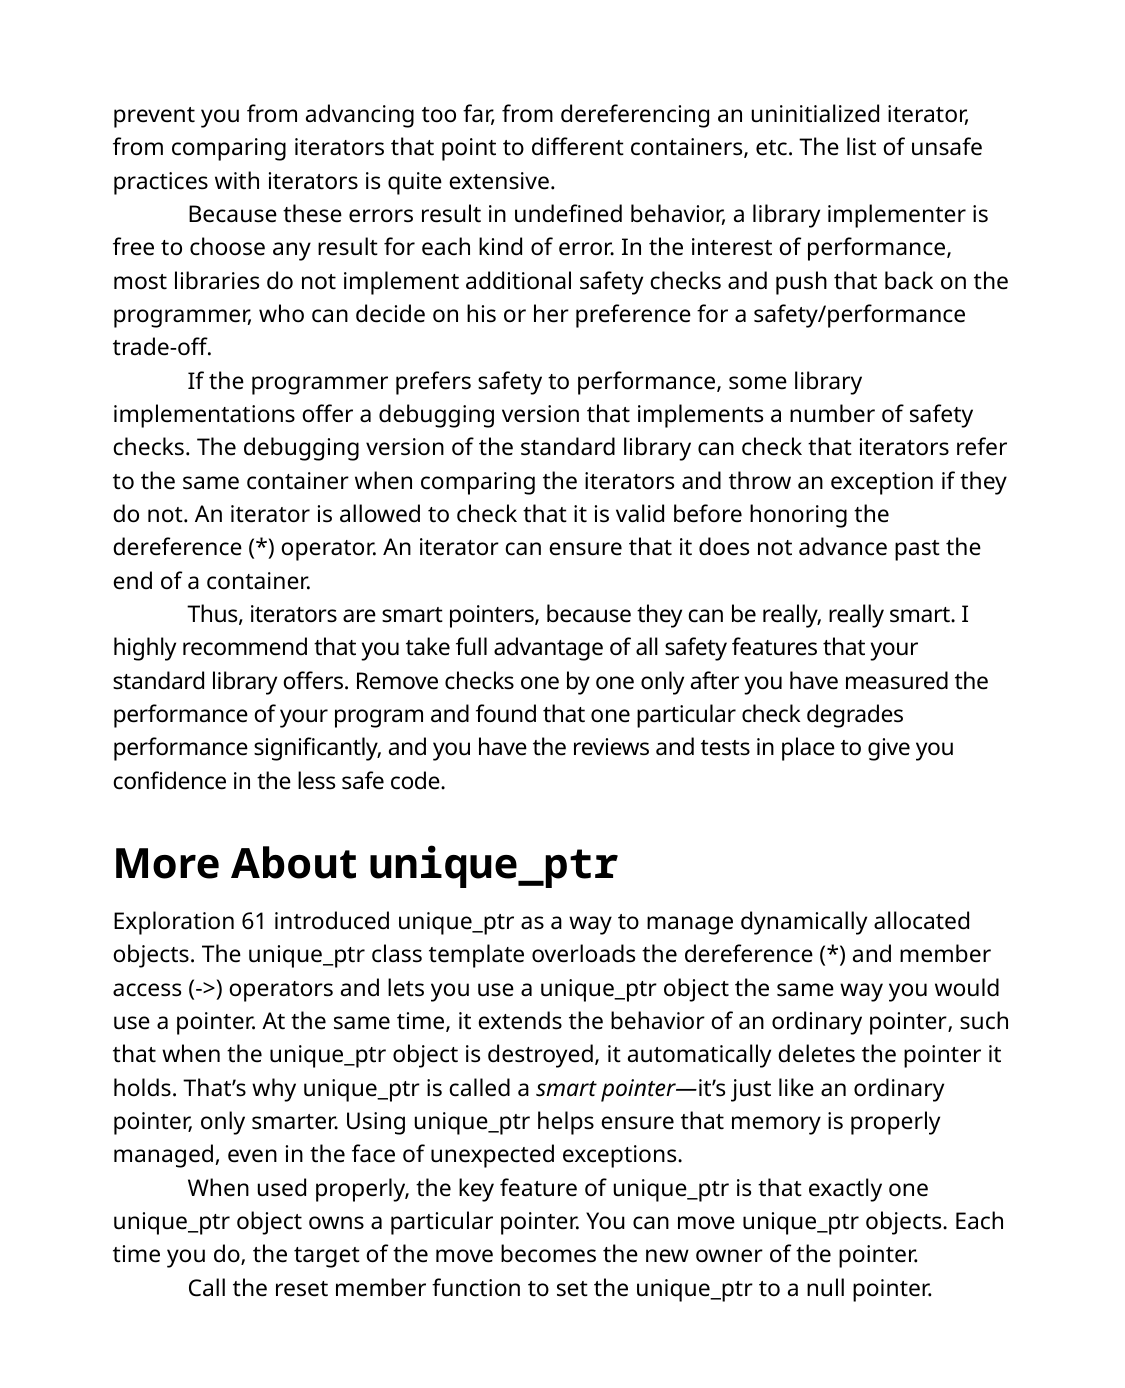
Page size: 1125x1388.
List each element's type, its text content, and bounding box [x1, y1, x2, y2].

text Because these errors result in undefined behavior, a library implementer is free to choose any result for each kind of error. In the interest of performance, most libraries do not implement additional safety checks and push that back on the programmer, who can decide on his or her preference for a safety/performance trade-off. [112, 196, 1012, 363]
subtitle More About unique_ptr [112, 833, 1012, 890]
text When used properly, the key feature of unique_ptr is that exactly one unique_ptr object owns a particular pointer. You can move unique_ptr objects. Each time you do, the target of the move becomes the new owner of the pointer. [112, 1169, 1012, 1269]
text If the programmer prefers safety to performance, some library implementations offer a debugging version that implements a number of safety checks. The debugging version of the standard library can check that iterators refer to the same container when comparing the iterators and throw an exception if they do not. An iterator is allowed to check that it is valid before honoring the dereference (*) operator. An iterator can ensure that it does not advance past the end of a container. [112, 363, 1012, 596]
text prevent you from advancing too far, from dereferencing an uninitialized iterator, from comparing iterators that point to different containers, etc. The list of unsafe practices with iterators is quite extensive. [112, 96, 1012, 196]
text Call the reset member function to set the unique_ptr to a null pointer. [112, 1269, 1012, 1303]
text Exploration 61 introduced unique_ptr as a way to manage dynamically allocated objects. The unique_ptr class template overloads the dereference (*) and member access (->) operators and lets you use a unique_ptr object the same way you would use a pointer. At the same time, it extends the behavior of an ordinary pointer, such that when the unique_ptr object is destroyed, it automatically deletes the pointer it holds. That’s why unique_ptr is called a smart pointer—it’s just like an ordinary pointer, only smarter. Using unique_ptr helps ensure that memory is properly managed, even in the face of unexpected exceptions. [112, 903, 1012, 1169]
text Thus, iterators are smart pointers, because they can be really, really smart. I highly recommend that you take full advantage of all safety features that your standard library offers. Remove checks one by one only after you have measured the performance of your program and found that one particular check degrades performance significantly, and you have the reviews and tests in place to give you confidence in the less safe code. [112, 596, 1012, 796]
